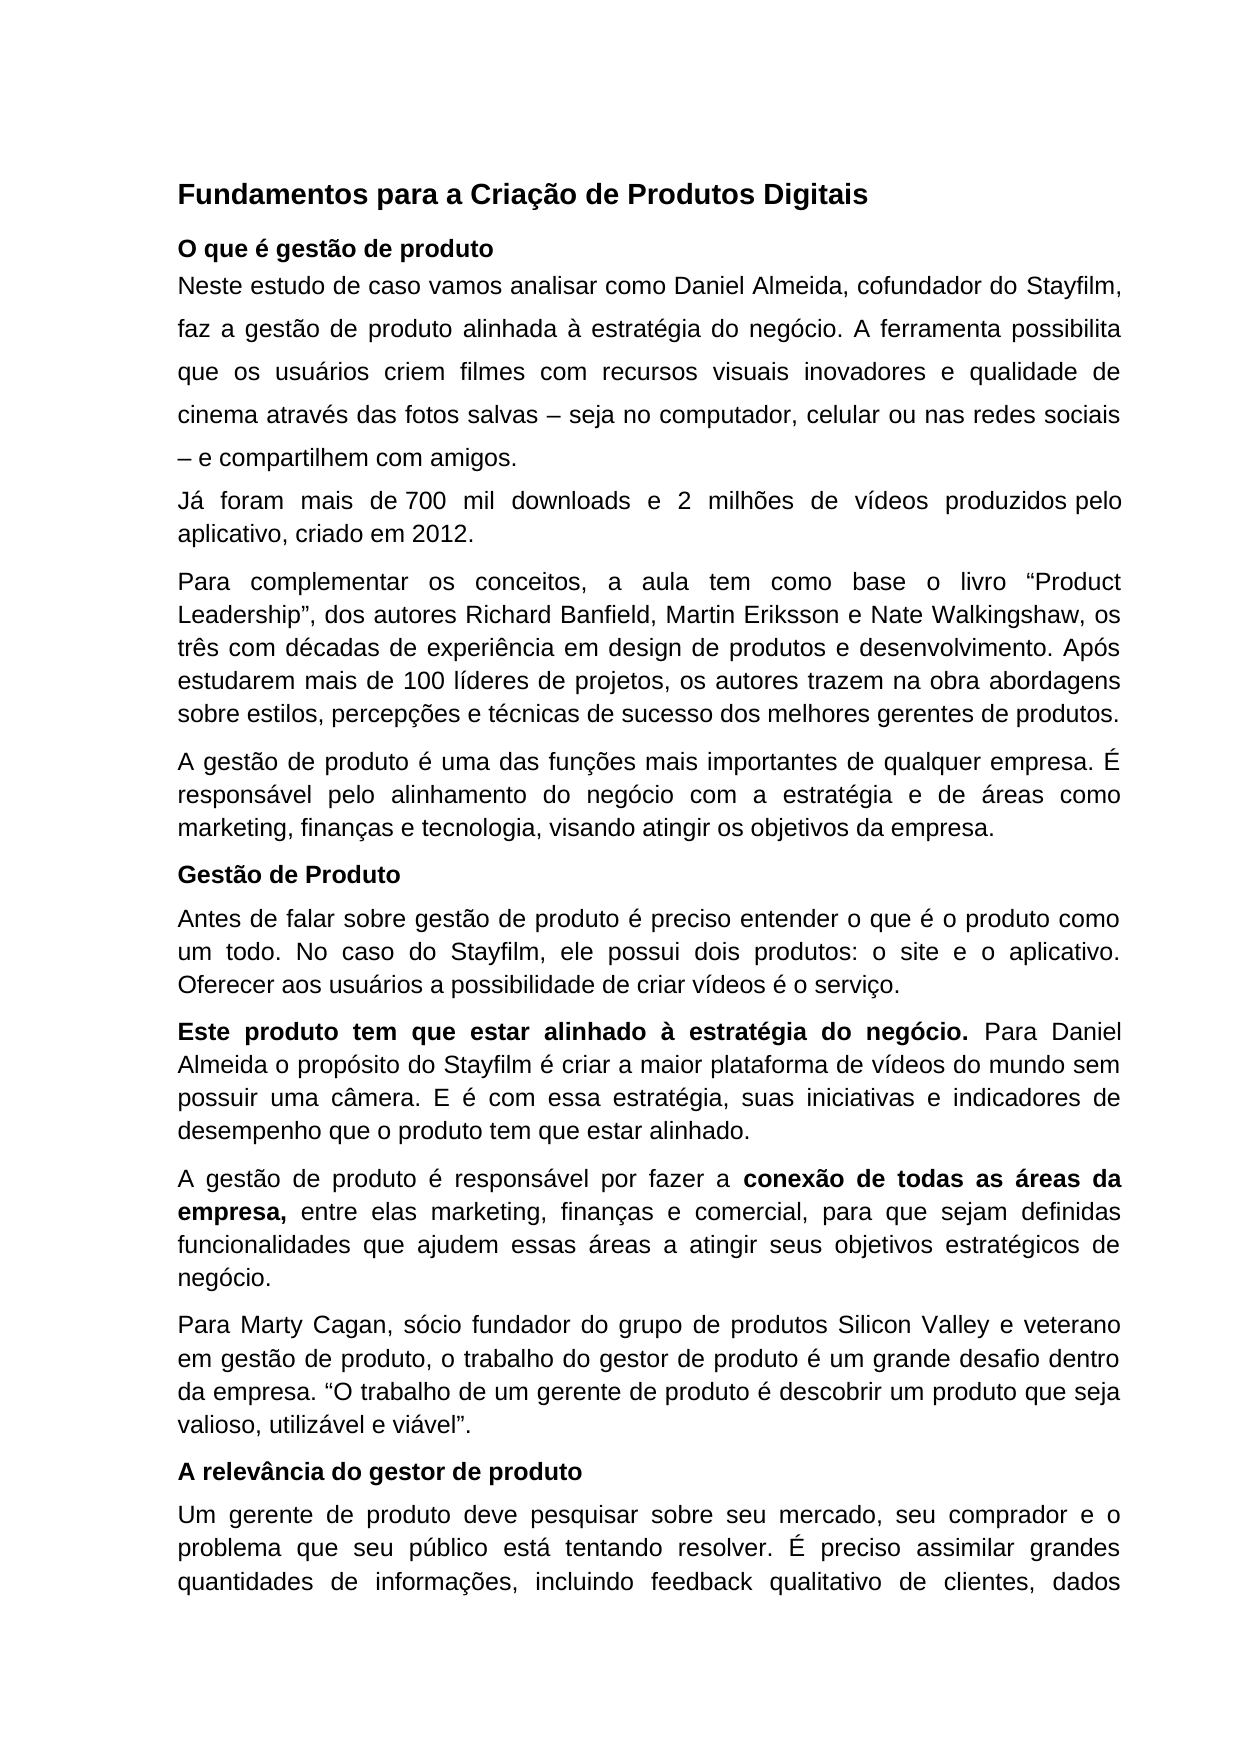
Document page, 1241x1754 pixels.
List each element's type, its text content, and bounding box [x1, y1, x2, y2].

text A gestão de produto é responsável por fazer a conexão de todas as áreas da empresa, entre elas marketing, finanças e comercial, para que sejam definidas funcionalidades que ajudem essas áreas a atingir seus objetivos estratégicos de negócio. [177, 1164, 1122, 1292]
text Antes de falar sobre gestão de produto é preciso entender o que é o produto como um todo. No caso do Stayfilm, ele possui dois produtos: o site e o aplicativo. Oferecer aos usuários a possibilidade de criar vídeos é o serviço. [177, 903, 1122, 998]
text Já foram mais de 700 mil downloads e 2 milhões de vídeos produzidos pelo aplicativo, criado em 2012. [177, 486, 1122, 548]
text Para complementar os conceitos, a aula tem como base o livro “Product Leadership”, dos autores Richard Banfield, Martin Eriksson e Nate Walkingshaw, os três com décadas de experiência em design de produtos e desenvolvimento. Após estudarem mais de 100 líderes de projetos, os autores trazem na obra abordagens sobre estilos, percepções e técnicas de sucesso dos melhores gerentes de produtos. [177, 567, 1122, 728]
subtitle O que é gestão de produto [177, 234, 1122, 262]
text A gestão de produto é uma das funções mais importantes de qualquer empresa. É responsável pelo alinhamento do negócio com a estratégia e de áreas como marketing, finanças e tecnologia, visando atingir os objetivos da empresa. [177, 747, 1122, 841]
text Um gerente de produto deve pesquisar sobre seu mercado, seu comprador e o problema que seu público está tentando resolver. É preciso assimilar grandes quantidades de informações, incluindo feedback qualitativo de clientes, dados [177, 1500, 1122, 1595]
text Este produto tem que estar alinhado à estratégia do negócio. Para Daniel Almeida o propósito do Stayfilm é criar a maior plataforma de vídeos do mundo sem possuir uma câmera. E é com essa estratégia, suas iniciativas e indicadores de desempenho que o produto tem que estar alinhado. [177, 1017, 1122, 1145]
subtitle A relevância do gestor de produto [177, 1457, 1122, 1486]
subtitle Gestão de Produto [177, 860, 1122, 889]
text Para Marty Cagan, sócio fundador do grupo de produtos Silicon Valley e veterano em gestão de produto, o trabalho do gestor de produto é um grande desafio dentro da empresa. “O trabalho de um gerente de produto é descobrir um produto que seja valioso, utilizável e viável”. [177, 1311, 1122, 1438]
subtitle Fundamentos para a Criação de Produtos Digitais [177, 177, 1122, 211]
text Neste estudo de caso vamos analisar como Daniel Almeida, cofundador do Stayfilm, faz a gestão de produto alinhada à estratégia do negócio. A ferramenta possibilita que os usuários criem filmes com recursos visuais inovadores e qualidade de cinema através das fotos salvas – seja no computador, celular ou nas redes sociais – e compartilhem com amigos. [177, 271, 1122, 472]
